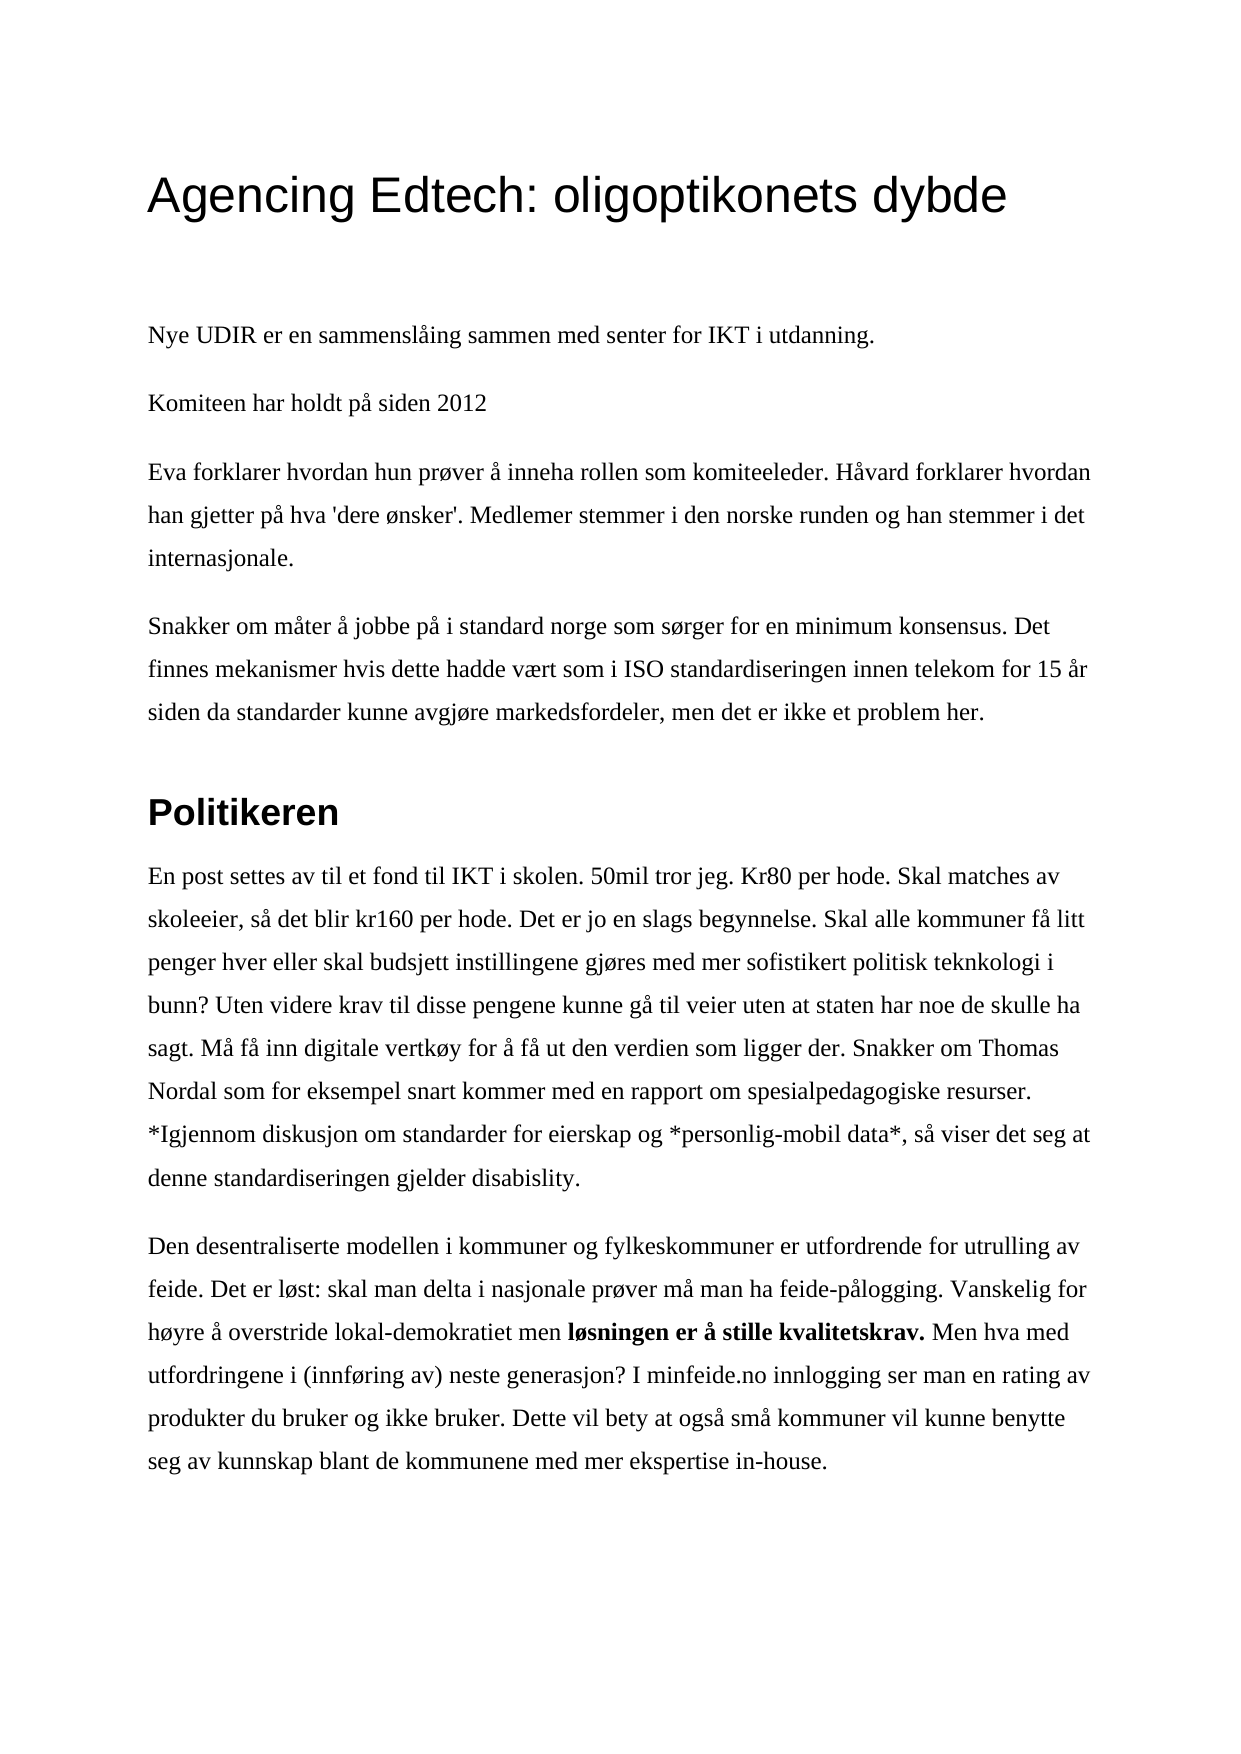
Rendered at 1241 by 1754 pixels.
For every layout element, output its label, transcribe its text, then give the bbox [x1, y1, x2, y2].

text Nye UDIR er en sammenslåing sammen med senter for IKT i utdanning. [148, 320, 1092, 349]
text En post settes av til et fond til IKT i skolen. 50mil tror jeg. Kr80 per hode. Skal matches av skoleeier, så det blir kr160 per hode. Det er jo en slags begynnelse. Skal alle kommuner få litt penger hver eller skal budsjett instillingene gjøres med mer sofistikert politisk teknkologi i bunn? Uten videre krav til disse pengene kunne gå til veier uten at staten har noe de skulle ha sagt. Må få inn digitale vertkøy for å få ut den verdien som ligger der. Snakker om Thomas Nordal som for eksempel snart kommer med en rapport om spesialpedagogiske resurser. *Igjennom diskusjon om standarder for eierskap og *personlig-mobil data*, så viser det seg at denne standardiseringen gjelder disabislity. [148, 861, 1092, 1191]
text Komiteen har holdt på siden 2012 [148, 388, 1092, 417]
subtitle Politikeren [148, 790, 1092, 833]
text Den desentraliserte modellen i kommuner og fylkeskommuner er utfordrende for utrulling av feide. Det er løst: skal man delta i nasjonale prøver må man ha feide-pålogging. Vanskelig for høyre å overstride lokal-demokratiet men løsningen er å stille kvalitetskrav. Men hva med utfordringene i (innføring av) neste generasjon? I minfeide.no innlogging ser man en rating av produkter du bruker og ikke bruker. Dette vil bety at også små kommuner vil kunne benytte seg av kunnskap blant de kommunene med mer ekspertise in-house. [148, 1231, 1092, 1475]
subtitle Agencing Edtech: oligoptikonets dybde [148, 165, 1092, 223]
text Snakker om måter å jobbe på i standard norge som sørger for en minimum konsensus. Det finnes mekanismer hvis dette hadde vært som i ISO standardiseringen innen telekom for 15 år siden da standarder kunne avgjøre markedsfordeler, men det er ikke et problem her. [148, 611, 1092, 726]
text Eva forklarer hvordan hun prøver å inneha rollen som komiteeleder. Håvard forklarer hvordan han gjetter på hva 'dere ønsker'. Medlemer stemmer i den norske runden og han stemmer i det internasjonale. [148, 457, 1092, 572]
